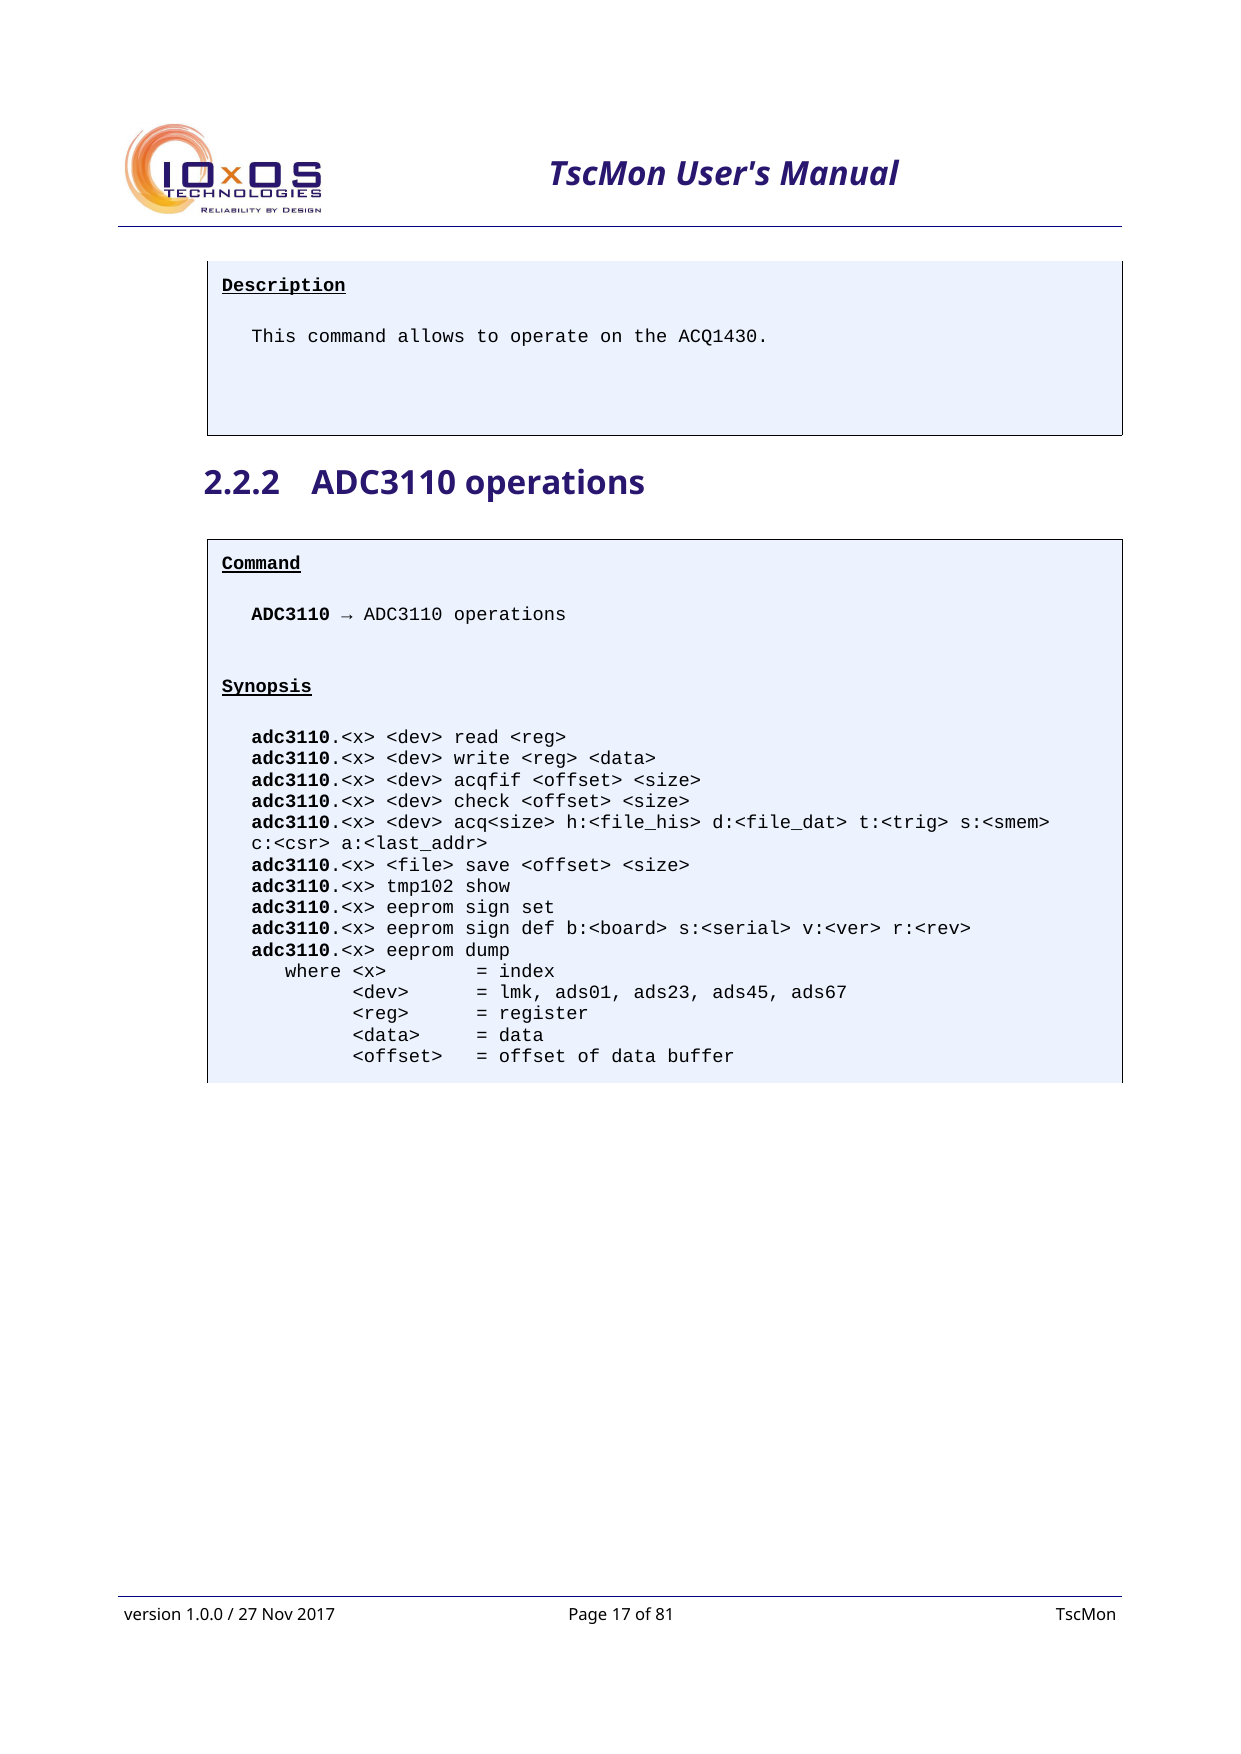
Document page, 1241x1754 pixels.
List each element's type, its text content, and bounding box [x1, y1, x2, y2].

text <dev> = lmk, ads01, ads23, ads45, ads67 [208, 983, 1122, 1004]
text This command allows to operate on the ACQ1430. [208, 312, 1122, 348]
text adc3110.<x> <dev> acq<size> h:<file_his> d:<file_dat> t:<trig> s:<smem> c:<csr> a:<last_addr> [208, 813, 1122, 855]
text adc3110.<x> <dev> write <reg> <data> [208, 749, 1122, 770]
text ADC3110 → ADC3110 operations [208, 590, 1122, 626]
text adc3110.<x> <dev> acqfif <offset> <size> [208, 770, 1122, 792]
text <reg> = register [208, 1004, 1122, 1025]
subtitle ADC3110 operations [195, 458, 1122, 504]
text adc3110.<x> eeprom sign def b:<board> s:<serial> v:<ver> r:<rev> [208, 919, 1122, 940]
text where <x> = index [208, 962, 1122, 983]
subtitle Synopsis [208, 662, 1122, 713]
text adc3110.<x> <dev> check <offset> <size> [208, 792, 1122, 813]
picture [123, 123, 323, 217]
text adc3110.<x> eeprom dump [208, 940, 1122, 962]
subtitle Description [208, 261, 1122, 312]
text adc3110.<x> eeprom sign set [208, 898, 1122, 919]
text Command [208, 540, 1122, 590]
text adc3110.<x> <file> save <offset> <size> [208, 855, 1122, 877]
text <data> = data [208, 1025, 1122, 1047]
text adc3110.<x> tmp102 show [208, 877, 1122, 898]
text <offset> = offset of data buffer [208, 1047, 1122, 1083]
text adc3110.<x> <dev> read <reg> [208, 713, 1122, 749]
